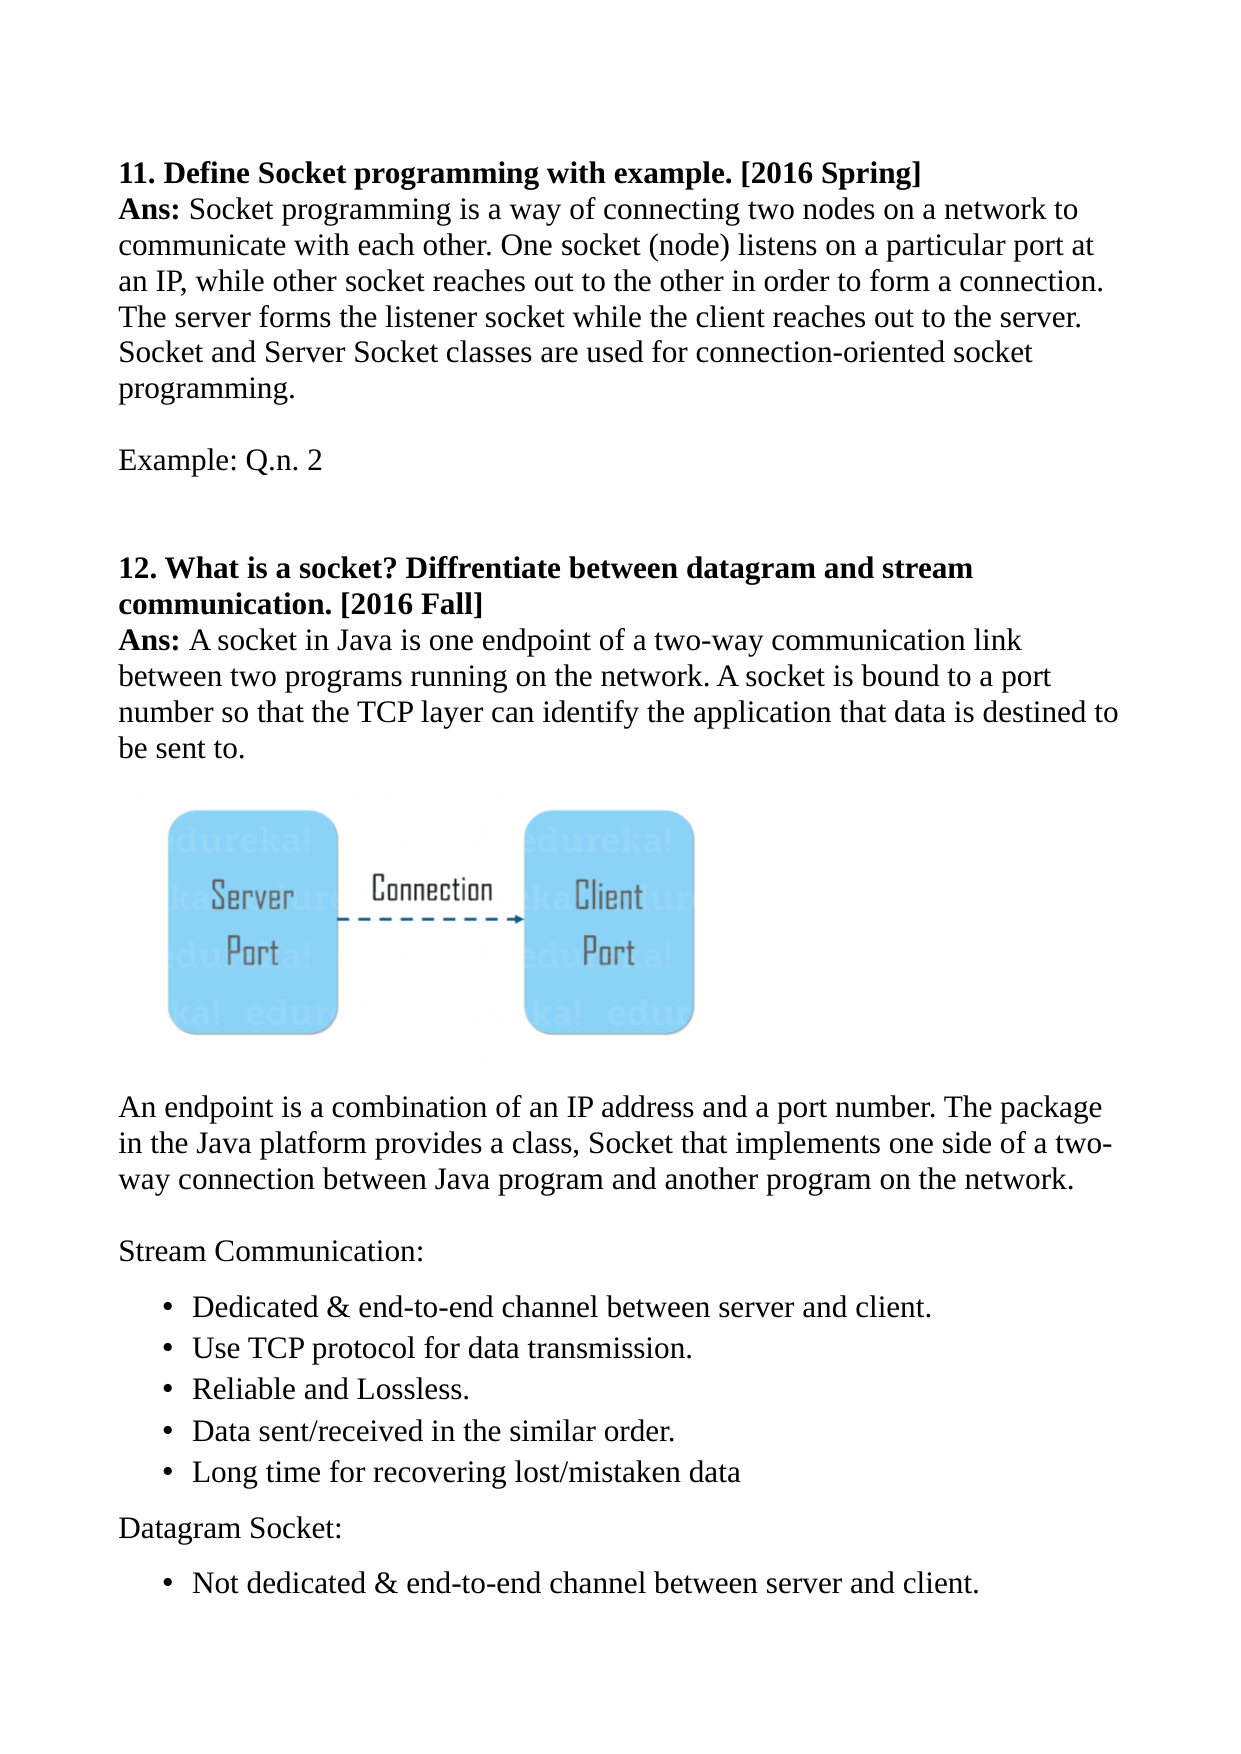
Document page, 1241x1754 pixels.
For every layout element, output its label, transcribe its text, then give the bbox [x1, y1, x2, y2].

list Long time for recovering lost/mistaken data [162, 1453, 1122, 1489]
text Ans: Socket programming is a way of connecting two nodes on a network to communicate with each other. One socket (node) listens on a particular port at an IP, while other socket reaches out to the other in order to form a connection. [118, 190, 1122, 298]
list Reliable and Lossless. [162, 1371, 1122, 1406]
text Datagram Socket: [118, 1509, 1122, 1545]
text The server forms the listener socket while the client reaches out to the server. Socket and Server Socket classes are used for connection-oriented socket programming. [118, 298, 1122, 406]
text Stream Communication: [118, 1232, 1122, 1268]
text An endpoint is a combination of an IP address and a port number. The package in the Java platform provides a class, Socket that implements one side of a two-way connection between Java program and another program on the network. [118, 1088, 1122, 1196]
list Not dedicated & end-to-end channel between server and client. [162, 1565, 1122, 1601]
picture [137, 792, 708, 1062]
text 11. Define Socket programming with example. [2016 Spring] [118, 154, 1122, 190]
text Example: Q.n. 2 [118, 442, 1122, 477]
list Data sent/received in the similar order. [162, 1412, 1122, 1448]
text 12. What is a socket? Diffrentiate between datagram and stream communication. [2016 Fall] [118, 549, 1122, 621]
list Use TCP protocol for data transmission. [162, 1329, 1122, 1365]
text Ans: A socket in Java is one endpoint of a two-way communication link between two programs running on the network. A socket is bound to a port number so that the TCP layer can identify the application that data is destined to be sent to. [118, 621, 1122, 765]
list Dedicated & end-to-end channel between server and client. [162, 1288, 1122, 1324]
